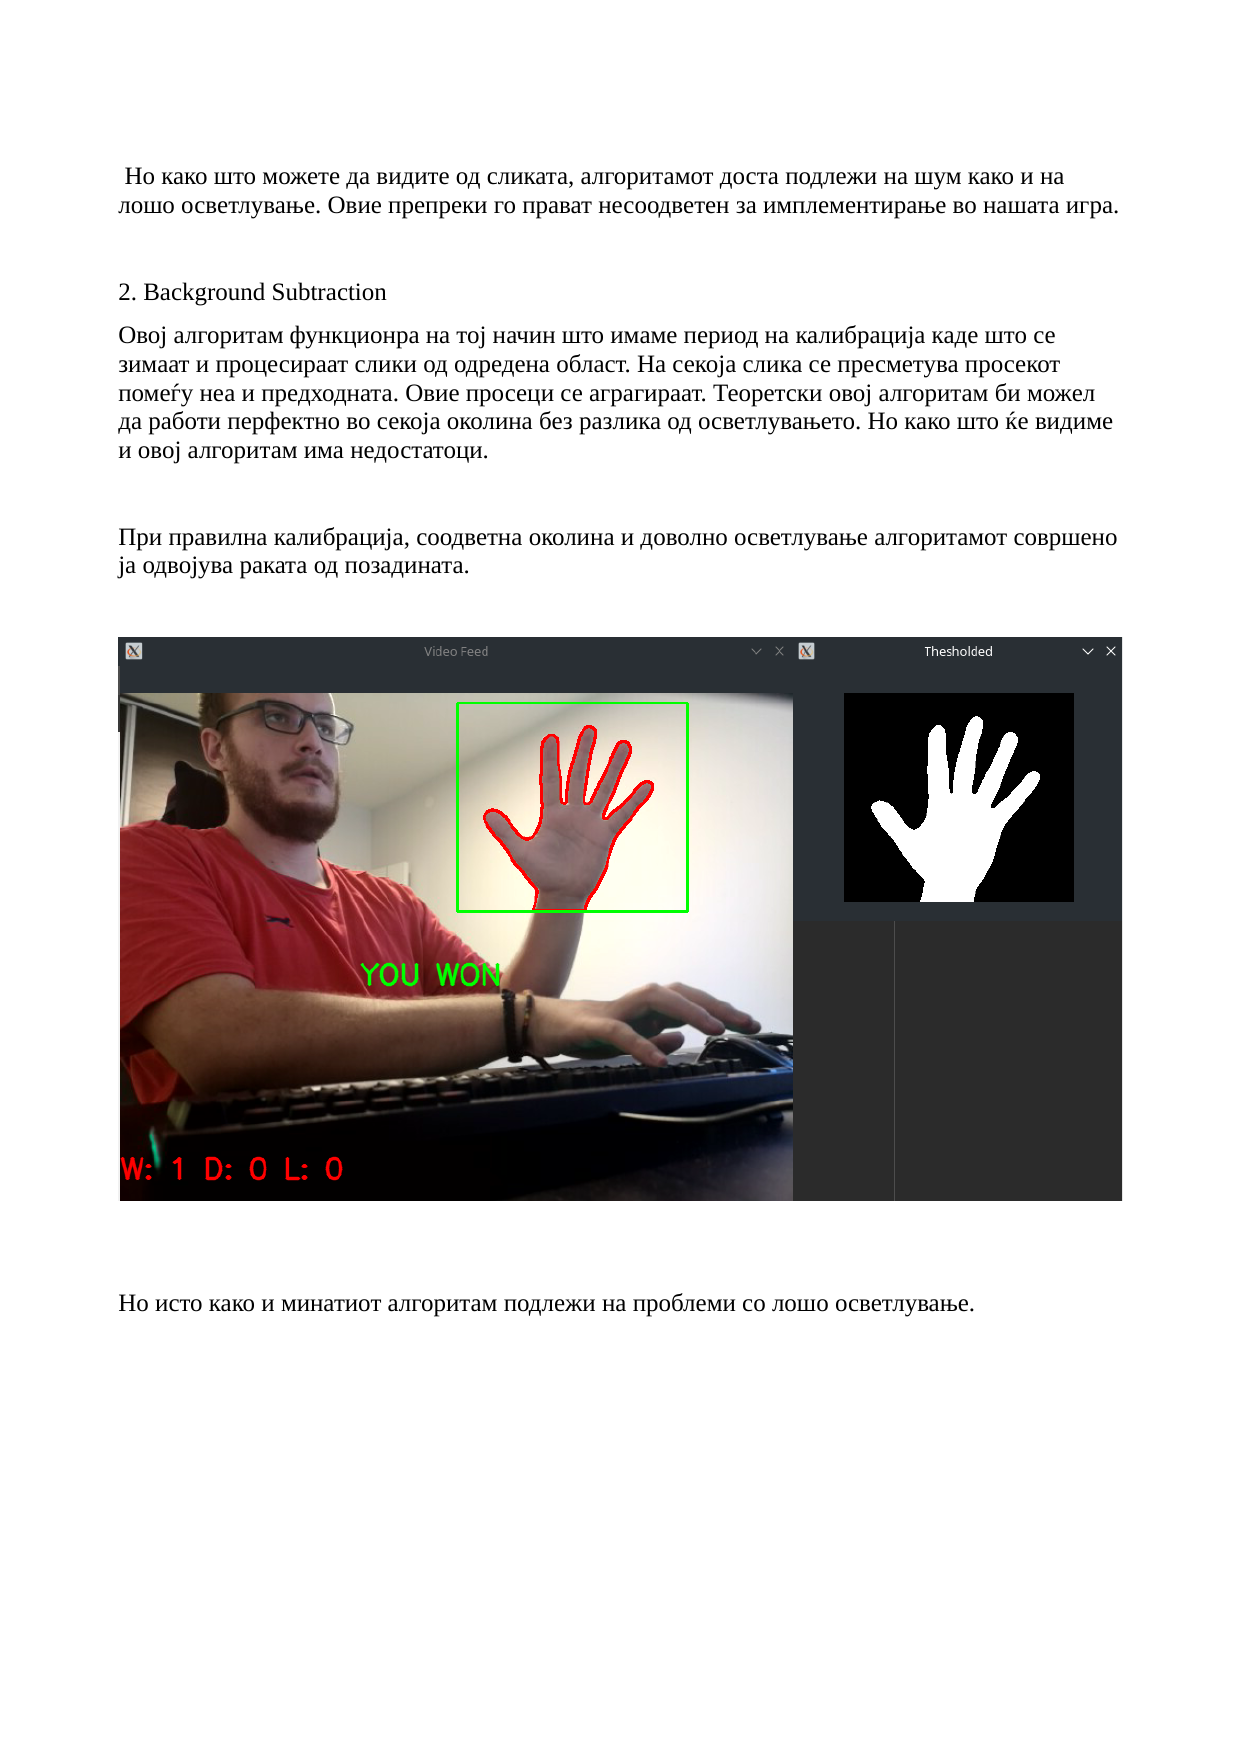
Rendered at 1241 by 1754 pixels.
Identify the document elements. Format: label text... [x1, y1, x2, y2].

text При правилна калибрација, соодветна околина и доволно осветлување алгоритамот совршено ја одвојува раката од позадината. [118, 522, 1122, 579]
picture [118, 637, 1123, 1201]
text Овој алгоритам функционра на тој начин што имаме период на калибрација каде што се зимаат и процесираат слики од одредена област. На секоја слика се пресметува просекот помеѓу неа и предходната. Овие просеци се аграгираат. Теоретски овој алгоритам би можел да работи перфектно во секоја околина без разлика од осветлувањето. Но како што ќе видиме и овој алгоритам има недостатоци. [118, 320, 1122, 464]
text Но како што можете да видите од сликата, алгоритамот доста подлежи на шум како и на лошо осветлување. Овие препреки го прават несоодветен за имплементирање во нашата игра. [118, 161, 1122, 219]
text Но исто како и минатиот алгоритам подлежи на проблеми со лошо осветлување. [118, 1288, 1122, 1316]
text 2. Background Subtraction [118, 277, 1122, 306]
